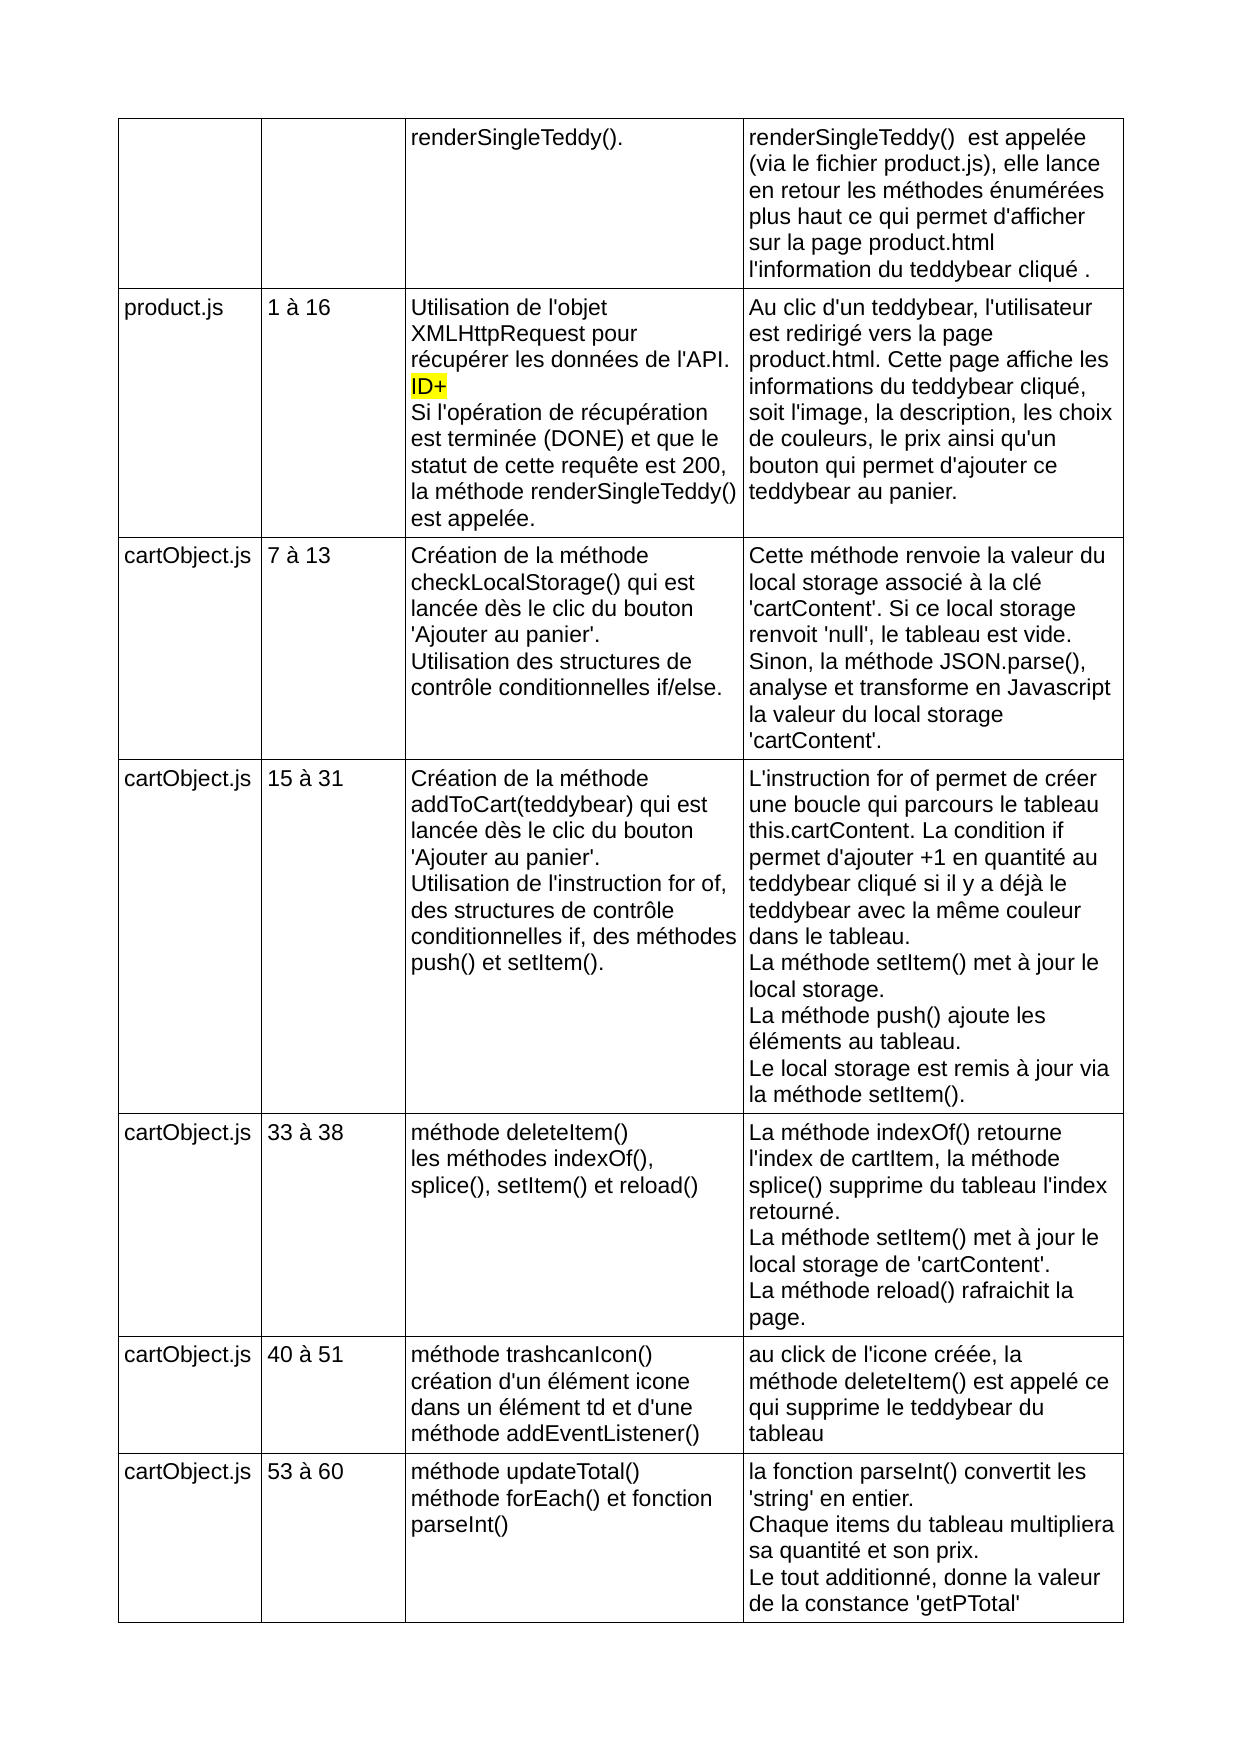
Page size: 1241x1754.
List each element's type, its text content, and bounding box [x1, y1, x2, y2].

table_cell Création de la méthode checkLocalStorage() qui est lancée dès le clic du bouton 'Ajouter au panier'. Utilisation des structures de contrôle conditionnelles if/else. [406, 538, 743, 759]
table_cell Au clic d'un teddybear, l'utilisateur est redirigé vers la page product.html. Cette page affiche les informations du teddybear cliqué, soit l'image, la description, les choix de couleurs, le prix ainsi qu'un bouton qui permet d'ajouter ce teddybear au panier. [744, 289, 1123, 537]
table_cell méthode updateTotal() méthode forEach() et fonction parseInt() [406, 1454, 743, 1622]
table_cell Création de la méthode addToCart(teddybear) qui est lancée dès le clic du bouton 'Ajouter au panier'. Utilisation de l'instruction for of, des structures de contrôle conditionnelles if, des méthodes push() et setItem(). [406, 760, 743, 1113]
table_cell 7 à 13 [262, 538, 405, 759]
table_cell la fonction parseInt() convertit les 'string' en entier. Chaque items du tableau multipliera sa quantité et son prix. Le tout additionné, donne la valeur de la constance 'getPTotal' [744, 1454, 1123, 1622]
table_cell 53 à 60 [262, 1454, 405, 1622]
table_cell méthode trashcanIcon() création d'un élément icone dans un élément td et d'une méthode addEventListener() [406, 1337, 743, 1452]
table_cell cartObject.js [119, 1454, 261, 1622]
table_cell [119, 119, 261, 288]
table_cell renderSingleTeddy() est appelée (via le fichier product.js), elle lance en retour les méthodes énumérées plus haut ce qui permet d'afficher sur la page product.html l'information du teddybear cliqué . [744, 119, 1123, 288]
table_cell 33 à 38 [262, 1114, 405, 1336]
table_cell 40 à 51 [262, 1337, 405, 1452]
table_cell L'instruction for of permet de créer une boucle qui parcours le tableau this.cartContent. La condition if permet d'ajouter +1 en quantité au teddybear cliqué si il y a déjà le teddybear avec la même couleur dans le tableau. La méthode setItem() met à jour le local storage. La méthode push() ajoute les éléments au tableau. Le local storage est remis à jour via la méthode setItem(). [744, 760, 1123, 1113]
table_cell La méthode indexOf() retourne l'index de cartItem, la méthode splice() supprime du tableau l'index retourné. La méthode setItem() met à jour le local storage de 'cartContent'. La méthode reload() rafraichit la page. [744, 1114, 1123, 1336]
table_cell cartObject.js [119, 1337, 261, 1452]
table_cell Utilisation de l'objet XMLHttpRequest pour récupérer les données de l'API. ID+ Si l'opération de récupération est terminée (DONE) et que le statut de cette requête est 200, la méthode renderSingleTeddy() est appelée. [406, 289, 743, 537]
table_cell cartObject.js [119, 538, 261, 759]
table_cell 15 à 31 [262, 760, 405, 1113]
table_cell [262, 119, 405, 288]
table_cell Cette méthode renvoie la valeur du local storage associé à la clé 'cartContent'. Si ce local storage renvoit 'null', le tableau est vide. Sinon, la méthode JSON.parse(), analyse et transforme en Javascript la valeur du local storage 'cartContent'. [744, 538, 1123, 759]
table_cell cartObject.js [119, 1114, 261, 1336]
table_cell méthode deleteItem() les méthodes indexOf(), splice(), setItem() et reload() [406, 1114, 743, 1336]
table_cell product.js [119, 289, 261, 537]
table_cell cartObject.js [119, 760, 261, 1113]
table_cell 1 à 16 [262, 289, 405, 537]
table_cell renderSingleTeddy(). [406, 119, 743, 288]
table_cell au click de l'icone créée, la méthode deleteItem() est appelé ce qui supprime le teddybear du tableau [744, 1337, 1123, 1452]
